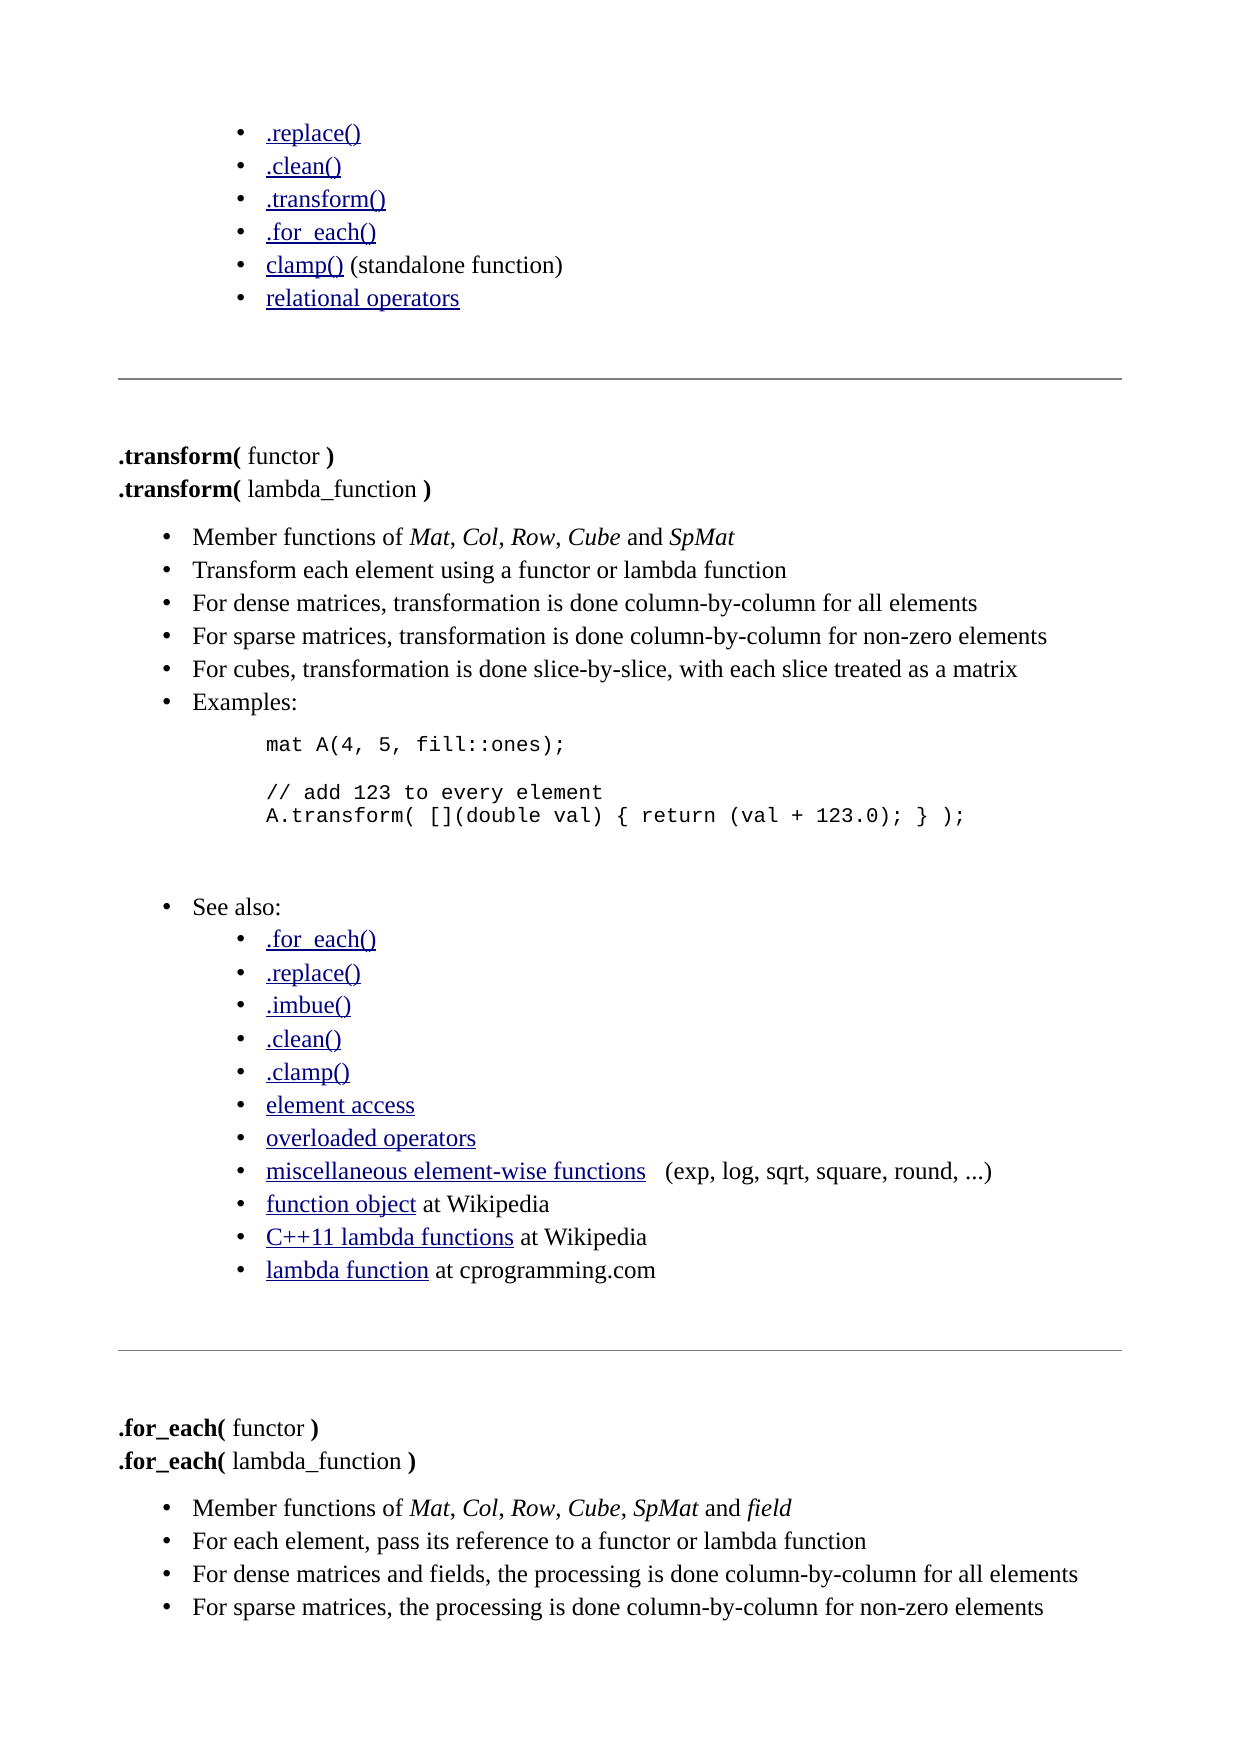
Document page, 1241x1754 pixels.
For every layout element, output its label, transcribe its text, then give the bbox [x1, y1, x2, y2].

list clamp() (standalone function) [236, 250, 1122, 279]
list Member functions of Mat, Col, Row, Cube, SpMat and field [162, 1493, 1122, 1522]
list .clamp() [236, 1057, 1122, 1085]
list For dense matrices, transformation is done column-by-column for all elements [162, 588, 1122, 617]
list mat A(4, 5, fill::ones); [236, 734, 1122, 758]
list .replace() [236, 958, 1122, 986]
list .for_each() [236, 924, 1122, 953]
list For sparse matrices, the processing is done column-by-column for non-zero elements [162, 1592, 1122, 1621]
list For sparse matrices, transformation is done column-by-column for non-zero elements [162, 621, 1122, 649]
list .clean() [236, 1024, 1122, 1052]
list .for_each() [236, 217, 1122, 246]
list overloaded operators [236, 1123, 1122, 1151]
list Member functions of Mat, Col, Row, Cube and SpMat [162, 522, 1122, 551]
list Transform each element using a functor or lambda function [162, 555, 1122, 583]
text .transform( functor ) .transform( lambda_function ) [118, 441, 1122, 503]
list .imbue() [236, 991, 1122, 1019]
list For cubes, transformation is done slice-by-slice, with each slice treated as a matrix [162, 654, 1122, 683]
list lambda function at cprogramming.com [236, 1255, 1122, 1283]
list miscellaneous element-wise functions (exp, log, sqrt, square, round, ...) [236, 1156, 1122, 1184]
list relational operators [236, 283, 1122, 312]
list // add 123 to every element [236, 782, 1122, 805]
list A.transform( [](double val) { return (val + 123.0); } ); [236, 805, 1122, 829]
list .clean() [236, 151, 1122, 180]
list element access [236, 1090, 1122, 1118]
list For dense matrices and fields, the processing is done column-by-column for all elements [162, 1559, 1122, 1588]
list .replace() [236, 118, 1122, 147]
list function object at Wikipedia [236, 1189, 1122, 1217]
list .transform() [236, 184, 1122, 213]
list Examples: [162, 687, 1122, 716]
list See also: [162, 892, 1122, 920]
list For each element, pass its reference to a functor or lambda function [162, 1526, 1122, 1555]
list C++11 lambda functions at Wikipedia [236, 1222, 1122, 1251]
text .for_each( functor ) .for_each( lambda_function ) [118, 1413, 1122, 1474]
